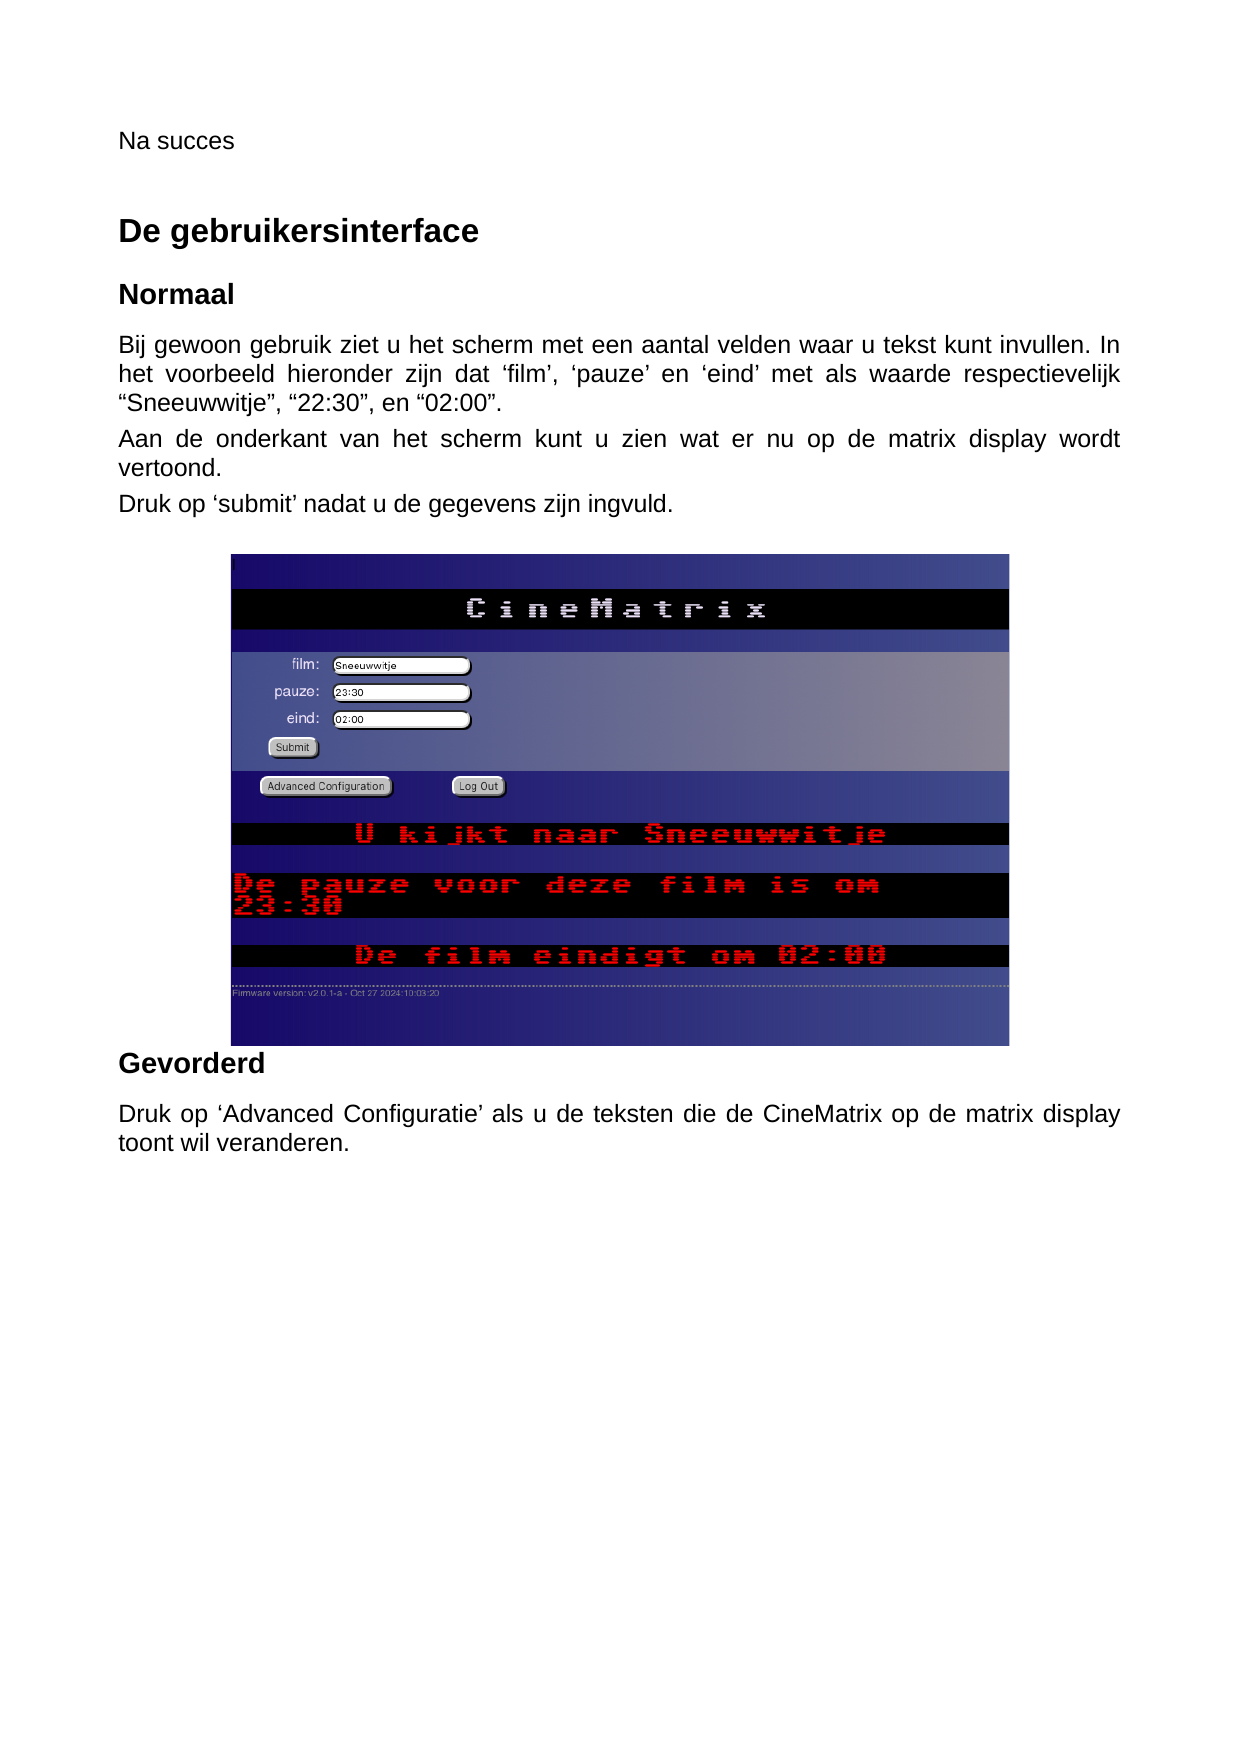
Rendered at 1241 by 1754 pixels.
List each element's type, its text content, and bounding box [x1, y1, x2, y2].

text Druk op ‘Advanced Configuratie’ als u de teksten die de CineMatrix op de matrix display toont wil veranderen. [118, 1099, 1122, 1157]
text Druk op ‘submit’ nadat u de gegevens zijn ingvuld. [118, 489, 1122, 518]
subtitle Normaal [118, 277, 1122, 311]
subtitle De gebruikersinterface [118, 211, 1122, 250]
subtitle Gevorderd [118, 810, 1122, 1079]
text Na succes [118, 126, 1122, 154]
picture [230, 554, 1010, 1046]
text Bij gewoon gebruik ziet u het scherm met een aantal velden waar u tekst kunt invullen. In het voorbeeld hieronder zijn dat ‘film’, ‘pauze’ en ‘eind’ met als waarde respectievelijk “Sneeuwwitje”, “22:30”, en “02:00”. [118, 331, 1122, 417]
text Aan de onderkant van het scherm kunt u zien wat er nu op de matrix display wordt vertoond. [118, 424, 1122, 482]
